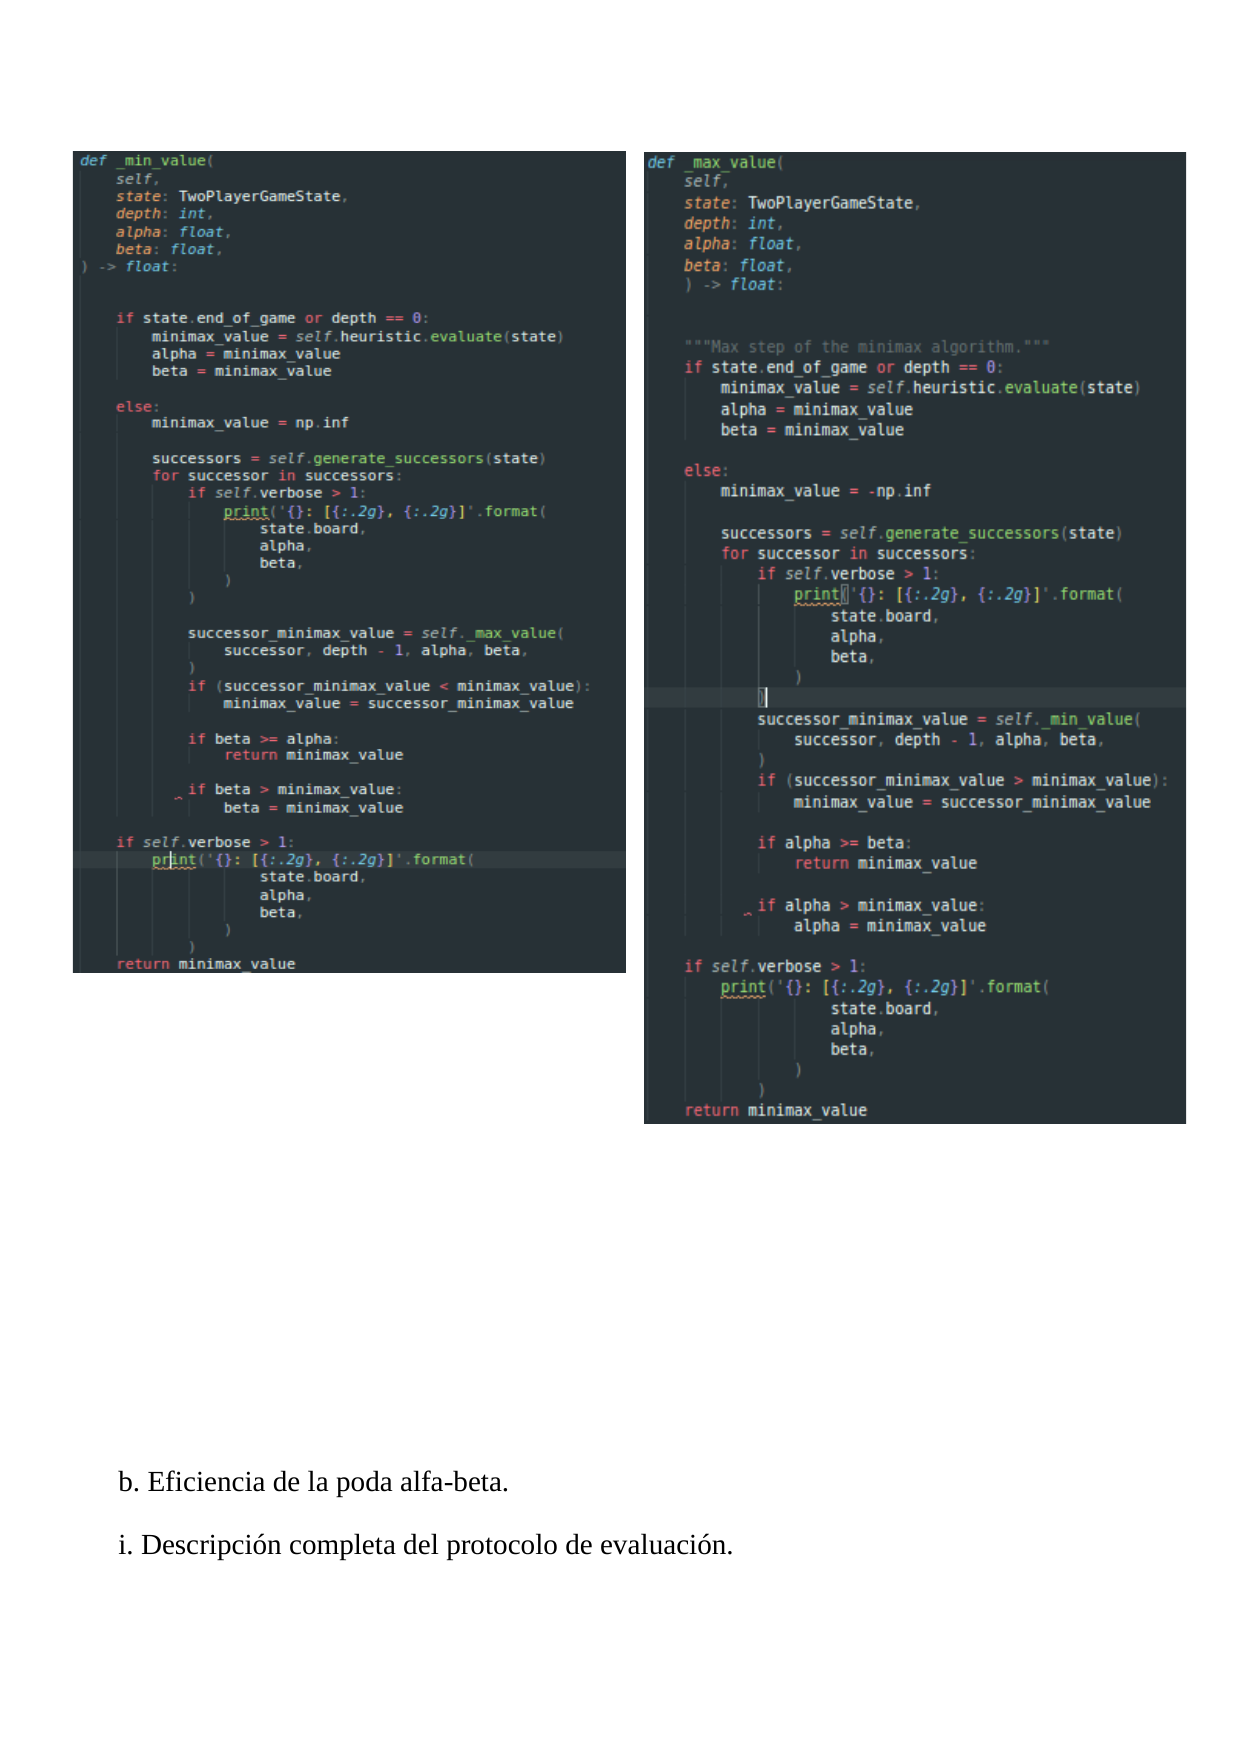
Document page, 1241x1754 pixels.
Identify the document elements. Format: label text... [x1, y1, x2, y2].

text i. Descripción completa del protocolo de evaluación. [118, 1527, 1122, 1560]
picture [644, 152, 1187, 1124]
picture [72, 151, 626, 973]
text b. Eficiencia de la poda alfa-beta. [118, 1464, 1122, 1498]
